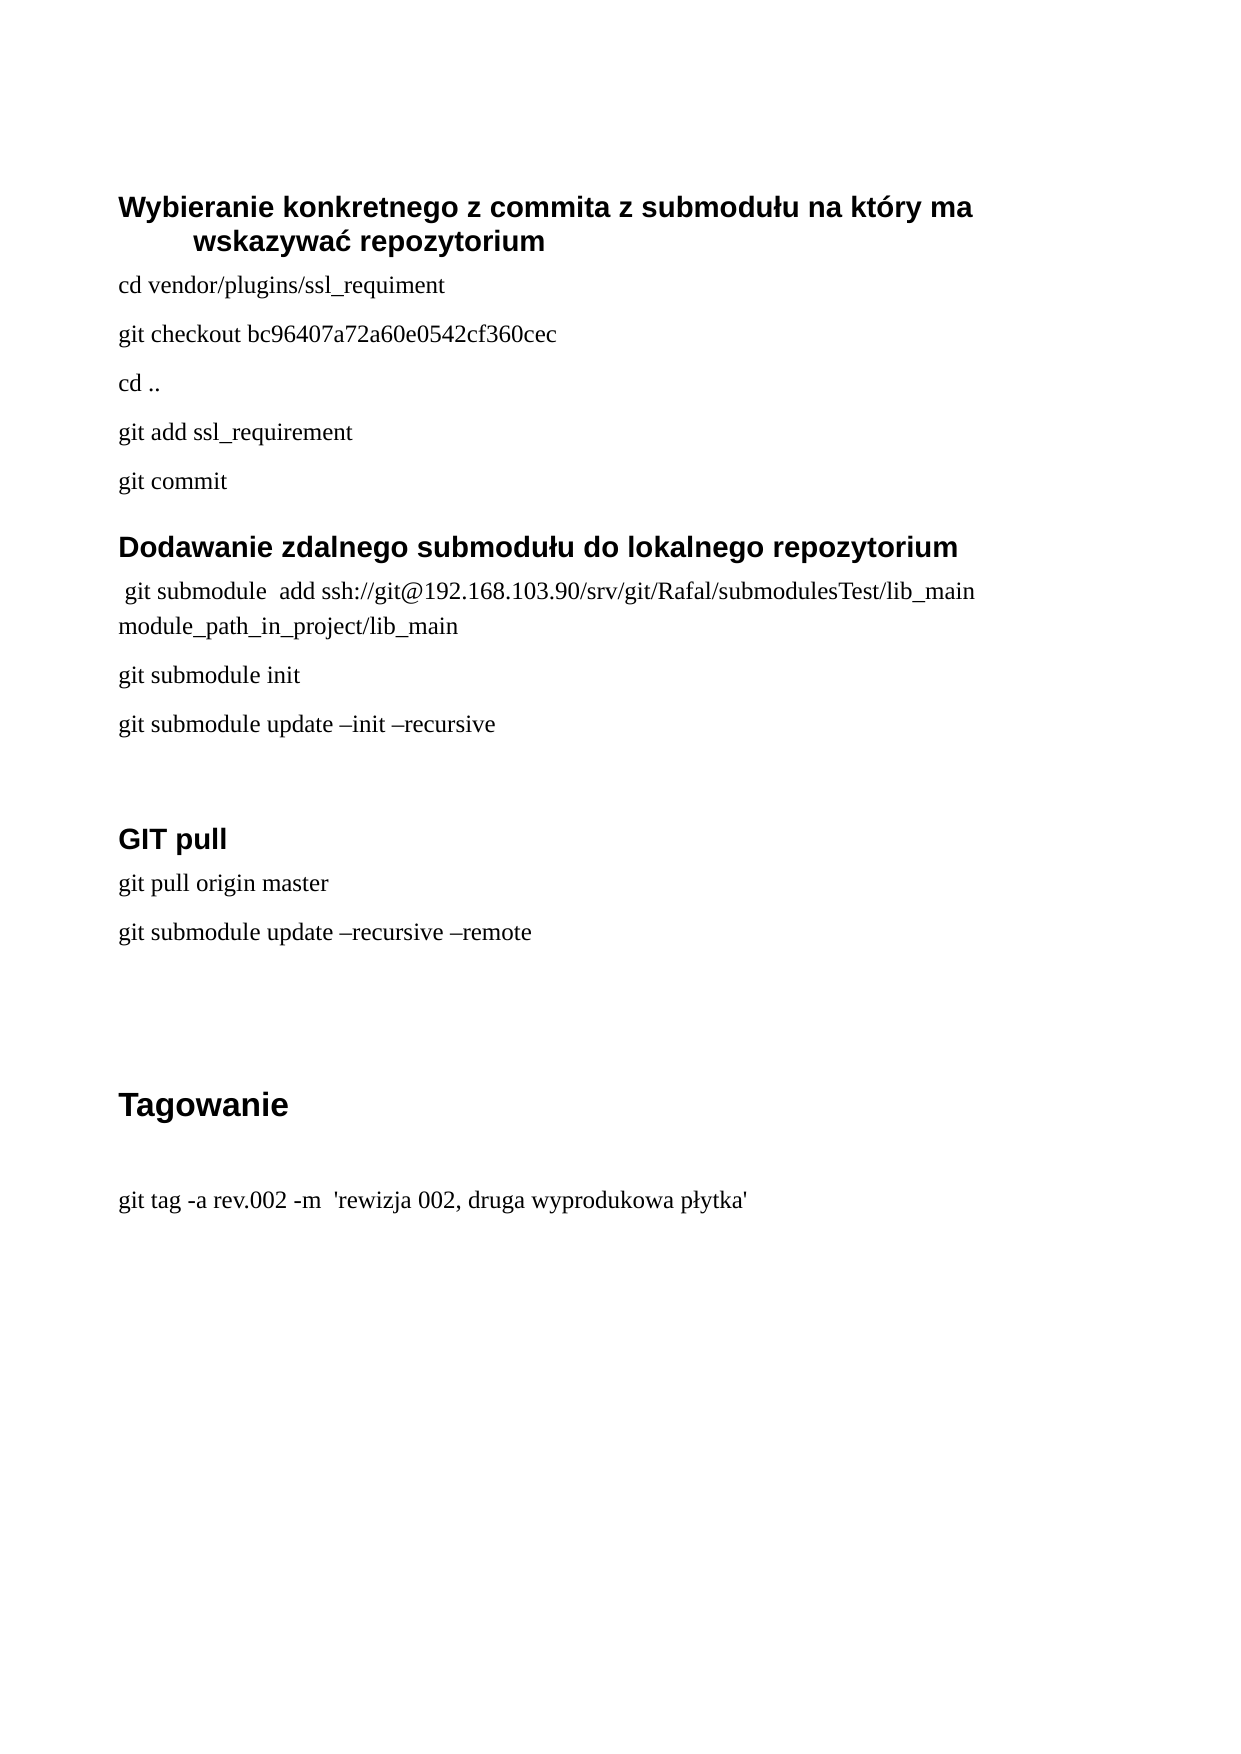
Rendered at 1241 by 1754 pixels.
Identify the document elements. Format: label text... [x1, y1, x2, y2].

subtitle Tagowanie [118, 1085, 1122, 1124]
subtitle Wybieranie konkretnego z commita z submodułu na który ma wskazywać repozytorium [118, 190, 1122, 258]
subtitle Dodawanie zdalnego submodułu do lokalnego repozytorium [118, 530, 1122, 564]
text git submodule init [118, 660, 1122, 689]
text git checkout bc96407a72a60e0542cf360cec [118, 319, 1122, 348]
text git add ssl_requirement [118, 417, 1122, 446]
text git pull origin master [118, 868, 1122, 897]
text cd vendor/plugins/ssl_requiment [118, 270, 1122, 299]
text git submodule update –init –recursive [118, 709, 1122, 738]
text git commit [118, 466, 1122, 495]
text git tag -a rev.002 -m 'rewizja 002, druga wyprodukowa płytka' [118, 1185, 1122, 1214]
text cd .. [118, 368, 1122, 397]
text git submodule add ssh://git@192.168.103.90/srv/git/Rafal/submodulesTest/lib_main module_path_in_project/lib_main [118, 576, 1122, 639]
text git submodule update –recursive –remote [118, 917, 1122, 946]
subtitle GIT pull [118, 822, 1122, 855]
